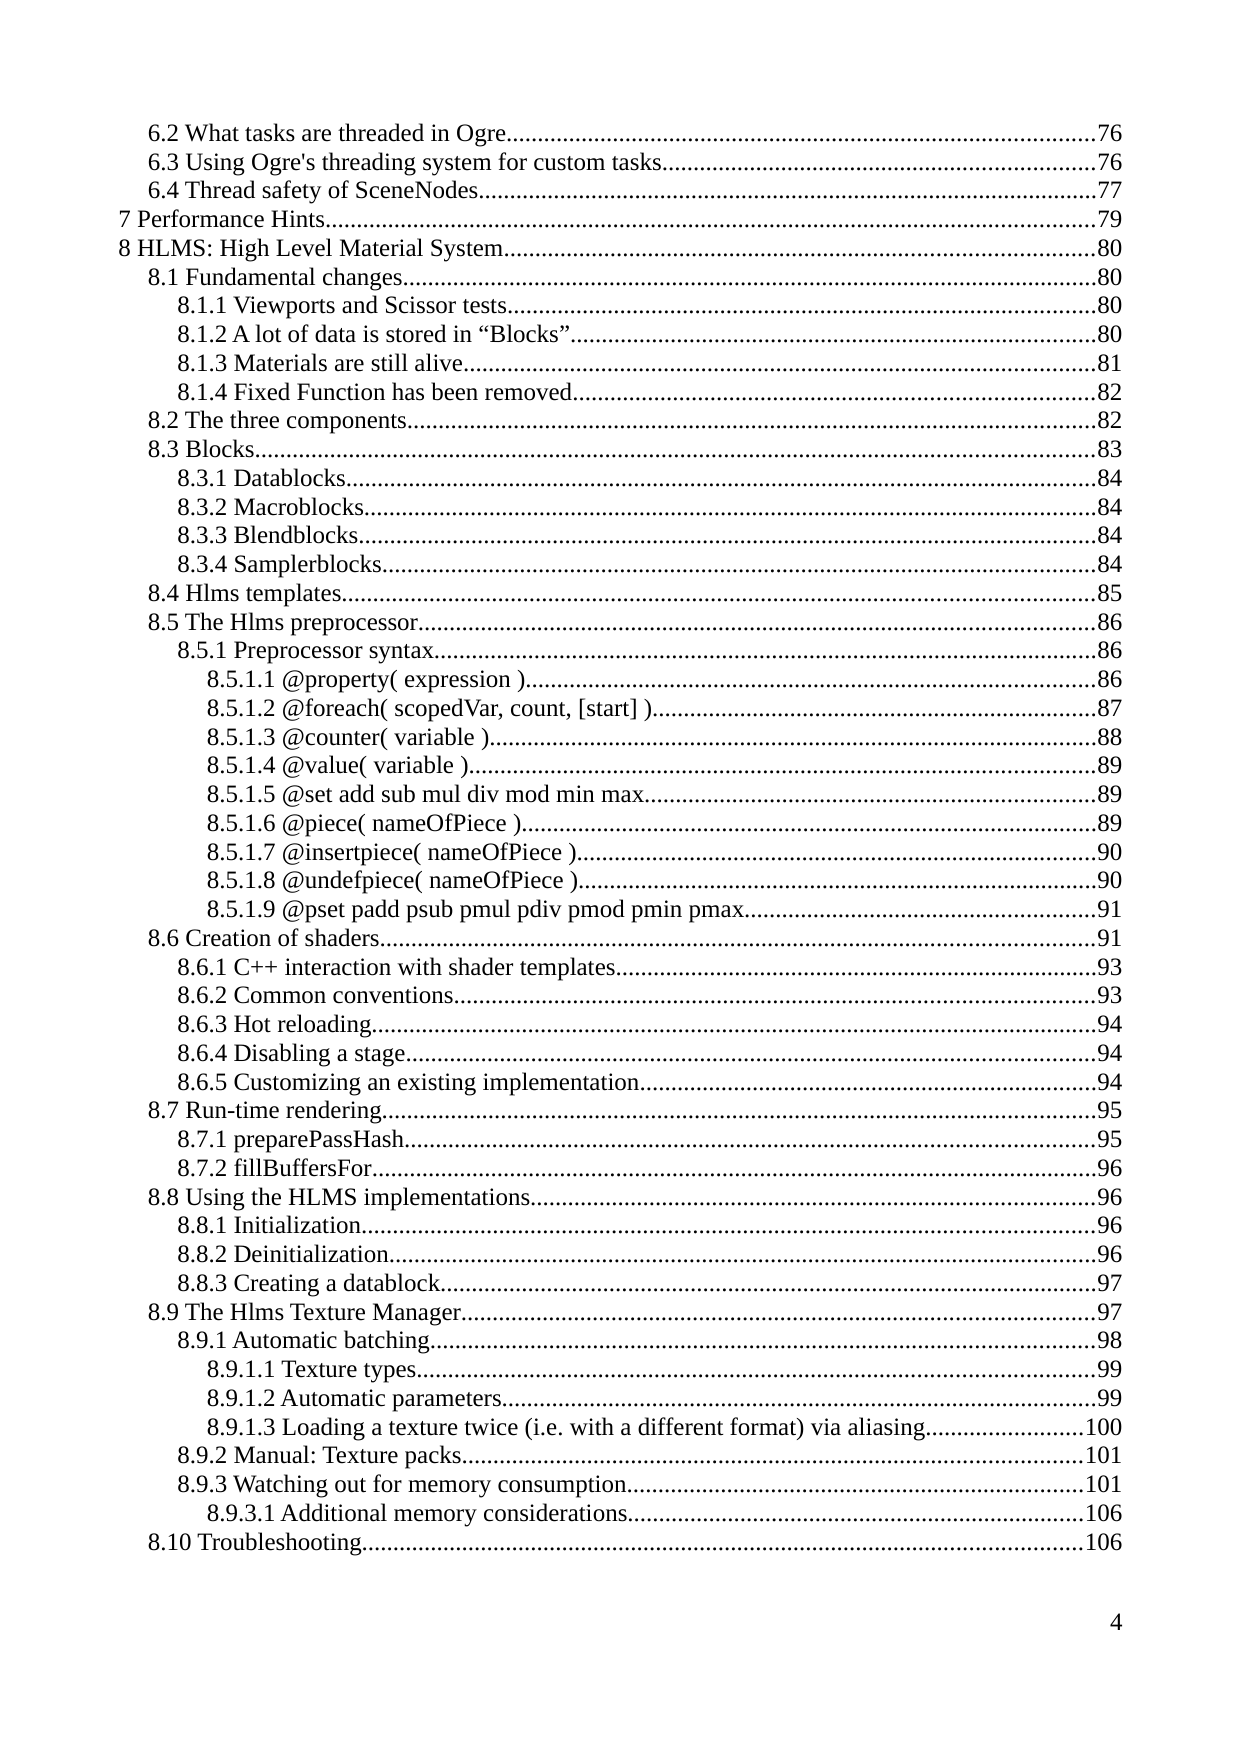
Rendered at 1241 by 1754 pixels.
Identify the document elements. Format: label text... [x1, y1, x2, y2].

text 8.5.1.7 @insertpiece( nameOfPiece ) 90 [207, 837, 1122, 866]
text 8.6 Creation of shaders 91 [148, 923, 1122, 952]
text 6.4 Thread safety of SceneNodes 77 [148, 176, 1122, 204]
text 8.5.1.2 @foreach( scopedVar, count, [start] ) 87 [207, 693, 1122, 722]
text 8.9 The Hlms Texture Manager 97 [148, 1297, 1122, 1326]
text 8.9.1 Automatic batching 98 [177, 1326, 1122, 1354]
text 8.9.3 Watching out for memory consumption 101 [177, 1469, 1122, 1498]
text 8.3.1 Datablocks 84 [177, 463, 1122, 492]
text 8.1.3 Materials are still alive 81 [177, 348, 1122, 377]
text 8.6.1 C++ interaction with shader templates 93 [177, 952, 1122, 981]
text 8.2 The three components 82 [148, 406, 1122, 434]
text 8.4 Hlms templates 85 [148, 578, 1122, 607]
text 7 Performance Hints 79 [118, 204, 1122, 233]
text 8 HLMS: High Level Material System 80 [118, 233, 1122, 262]
text 8.8.3 Creating a datablock 97 [177, 1268, 1122, 1297]
text 8.5.1.4 @value( variable ) 89 [207, 751, 1122, 779]
text 8.3.4 Samplerblocks 84 [177, 549, 1122, 578]
text 8.5.1 Preprocessor syntax 86 [177, 636, 1122, 664]
text 8.3 Blocks 83 [148, 434, 1122, 463]
text 8.3.2 Macroblocks 84 [177, 492, 1122, 521]
text 8.9.2 Manual: Texture packs 101 [177, 1441, 1122, 1469]
text 8.5.1.6 @piece( nameOfPiece ) 89 [207, 808, 1122, 837]
text 8.5 The Hlms preprocessor 86 [148, 607, 1122, 636]
text 6.3 Using Ogre's threading system for custom tasks 76 [148, 147, 1122, 176]
text 8.8.1 Initialization 96 [177, 1211, 1122, 1239]
text 8.9.1.3 Loading a texture twice (i.e. with a different format) via aliasing 100 [207, 1412, 1122, 1441]
text 8.9.1.2 Automatic parameters 99 [207, 1383, 1122, 1412]
text 8.5.1.9 @pset padd psub pmul pdiv pmod pmin pmax 91 [207, 894, 1122, 923]
text 8.7 Run-time rendering 95 [148, 1096, 1122, 1124]
text 8.8 Using the HLMS implementations 96 [148, 1182, 1122, 1211]
text 8.7.1 preparePassHash 95 [177, 1124, 1122, 1153]
text 8.5.1.8 @undefpiece( nameOfPiece ) 90 [207, 866, 1122, 894]
text 8.1.1 Viewports and Scissor tests 80 [177, 291, 1122, 319]
text 8.1.2 A lot of data is stored in “Blocks” 80 [177, 319, 1122, 348]
text 8.9.3.1 Additional memory considerations 106 [207, 1498, 1122, 1527]
text 8.1.4 Fixed Function has been removed 82 [177, 377, 1122, 406]
text 6.2 What tasks are threaded in Ogre 76 [148, 118, 1122, 147]
text 8.5.1.5 @set add sub mul div mod min max 89 [207, 779, 1122, 808]
text 8.5.1.3 @counter( variable ) 88 [207, 722, 1122, 751]
text 8.8.2 Deinitialization 96 [177, 1239, 1122, 1268]
text 8.9.1.1 Texture types 99 [207, 1354, 1122, 1383]
text 8.6.4 Disabling a stage 94 [177, 1038, 1122, 1067]
text 8.6.2 Common conventions 93 [177, 981, 1122, 1009]
text 8.5.1.1 @property( expression ) 86 [207, 664, 1122, 693]
text 8.6.5 Customizing an existing implementation 94 [177, 1067, 1122, 1096]
text 8.10 Troubleshooting 106 [148, 1527, 1122, 1556]
text 8.6.3 Hot reloading 94 [177, 1009, 1122, 1038]
text 8.7.2 fillBuffersFor 96 [177, 1153, 1122, 1182]
text 8.3.3 Blendblocks 84 [177, 521, 1122, 549]
text 8.1 Fundamental changes 80 [148, 262, 1122, 291]
